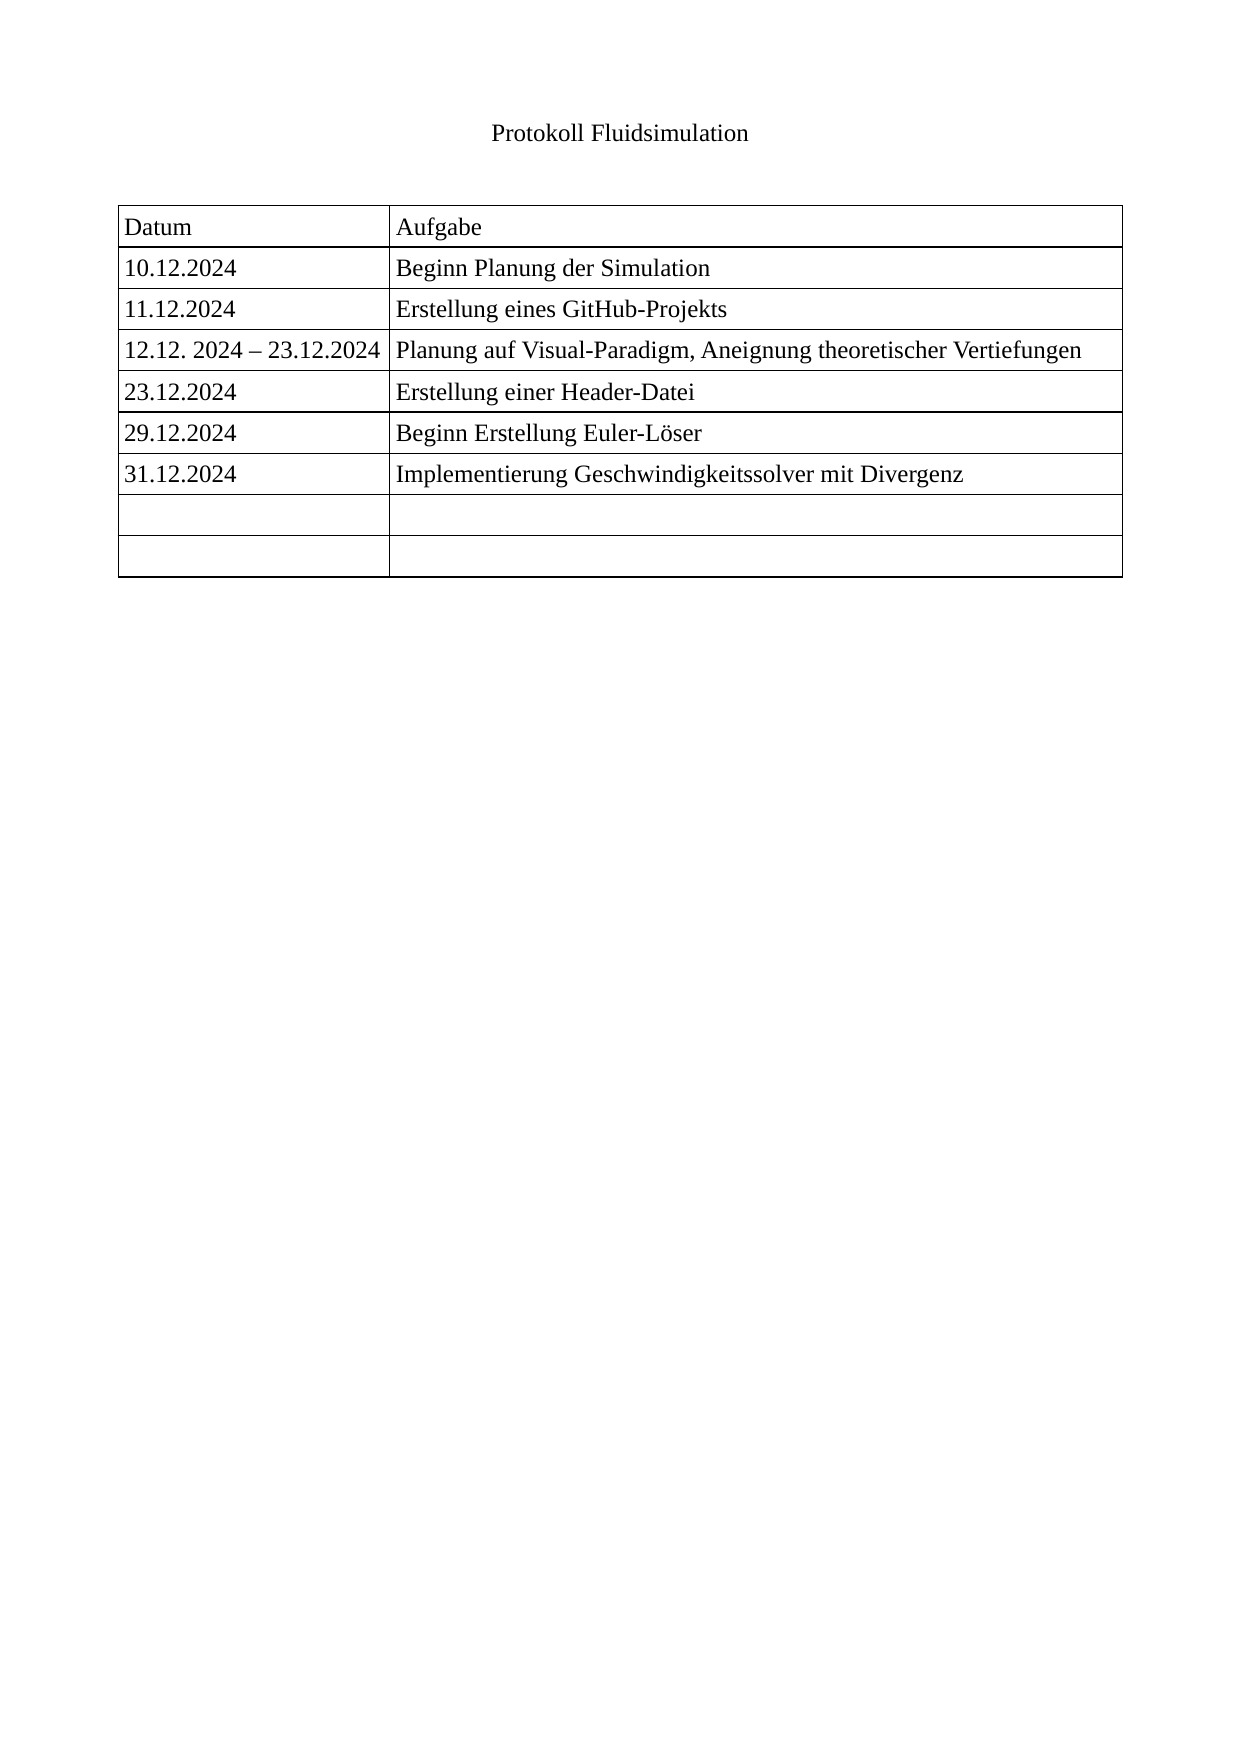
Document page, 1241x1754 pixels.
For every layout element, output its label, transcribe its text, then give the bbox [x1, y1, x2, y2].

table_cell [119, 536, 389, 576]
table_cell Erstellung einer Header-Datei [390, 371, 1122, 411]
table_cell Beginn Planung der Simulation [390, 248, 1122, 288]
table_cell 23.12.2024 [119, 371, 389, 411]
table_cell [119, 495, 389, 535]
table_header Datum [119, 206, 389, 246]
table_cell 12.12. 2024 – 23.12.2024 [119, 330, 389, 370]
table_cell 29.12.2024 [119, 413, 389, 453]
table_cell Erstellung eines GitHub-Projekts [390, 289, 1122, 329]
table_cell Beginn Erstellung Euler-Löser [390, 413, 1122, 453]
table_cell 31.12.2024 [119, 454, 389, 494]
table_cell 11.12.2024 [119, 289, 389, 329]
table_header Aufgabe [390, 206, 1122, 246]
table_cell Implementierung Geschwindigkeitssolver mit Divergenz [390, 454, 1122, 494]
table_cell 10.12.2024 [119, 248, 389, 288]
table_cell [390, 536, 1122, 576]
table_cell Planung auf Visual-Paradigm, Aneignung theoretischer Vertiefungen [390, 330, 1122, 370]
table_cell [390, 495, 1122, 535]
